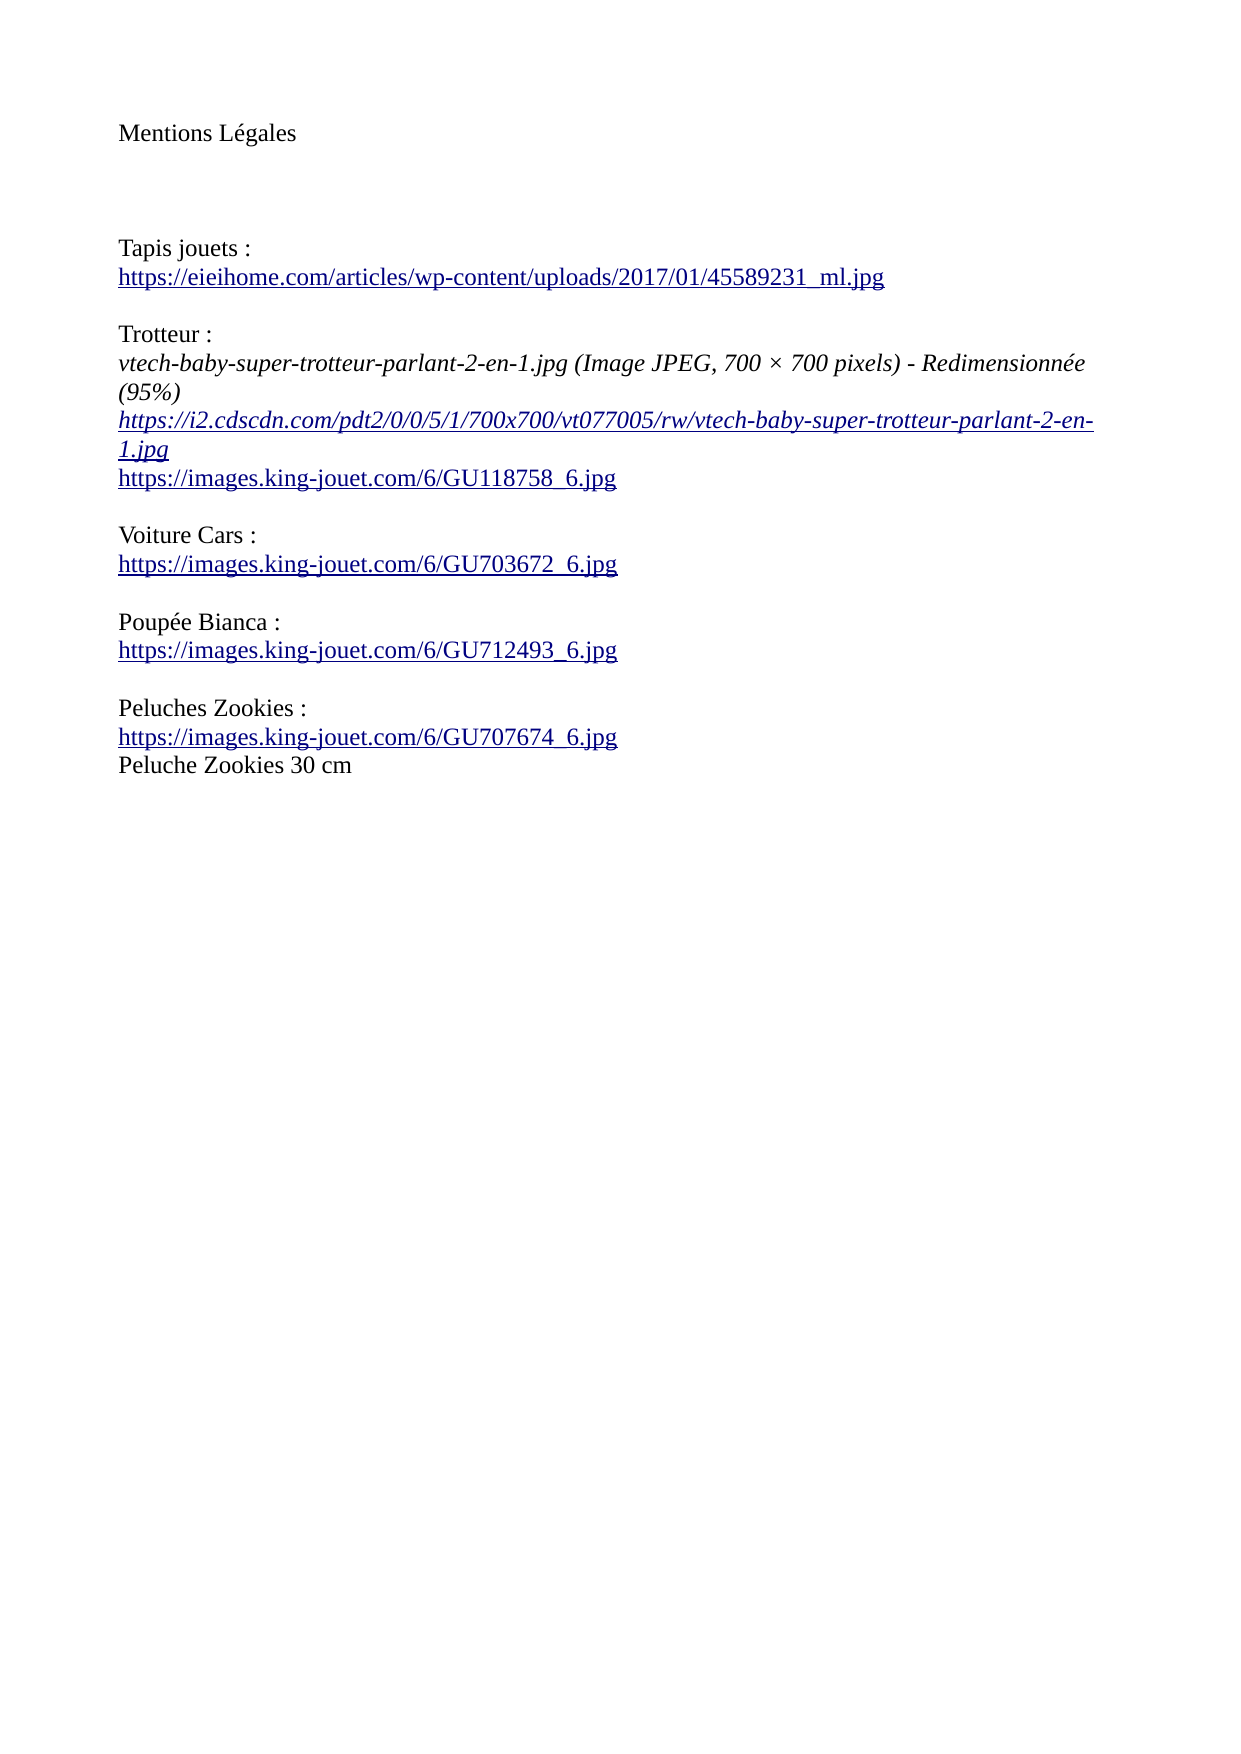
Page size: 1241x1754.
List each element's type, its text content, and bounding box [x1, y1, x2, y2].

text https://images.king-jouet.com/6/GU712493_6.jpg [118, 636, 1122, 664]
text vtech-baby-super-trotteur-parlant-2-en-1.jpg (Image JPEG, 700 × 700 pixels) - Redimensionnée (95%) [118, 348, 1122, 406]
text Peluche Zookies 30 cm [118, 751, 1122, 779]
text Trotteur : [118, 319, 1122, 348]
text https://images.king-jouet.com/6/GU118758_6.jpg [118, 463, 1122, 492]
text Mentions Légales [118, 118, 1122, 147]
text https://eieihome.com/articles/wp-content/uploads/2017/01/45589231_ml.jpg [118, 262, 1122, 291]
text https://images.king-jouet.com/6/GU703672_6.jpg [118, 549, 1122, 578]
text Voiture Cars : [118, 521, 1122, 549]
text https://i2.cdscdn.com/pdt2/0/0/5/1/700x700/vt077005/rw/vtech-baby-super-trotteur-parlant-2-en-1.jpg [118, 406, 1122, 463]
text Tapis jouets : [118, 233, 1122, 262]
text https://images.king-jouet.com/6/GU707674_6.jpg [118, 722, 1122, 751]
text Peluches Zookies : [118, 693, 1122, 722]
text Poupée Bianca : [118, 607, 1122, 636]
